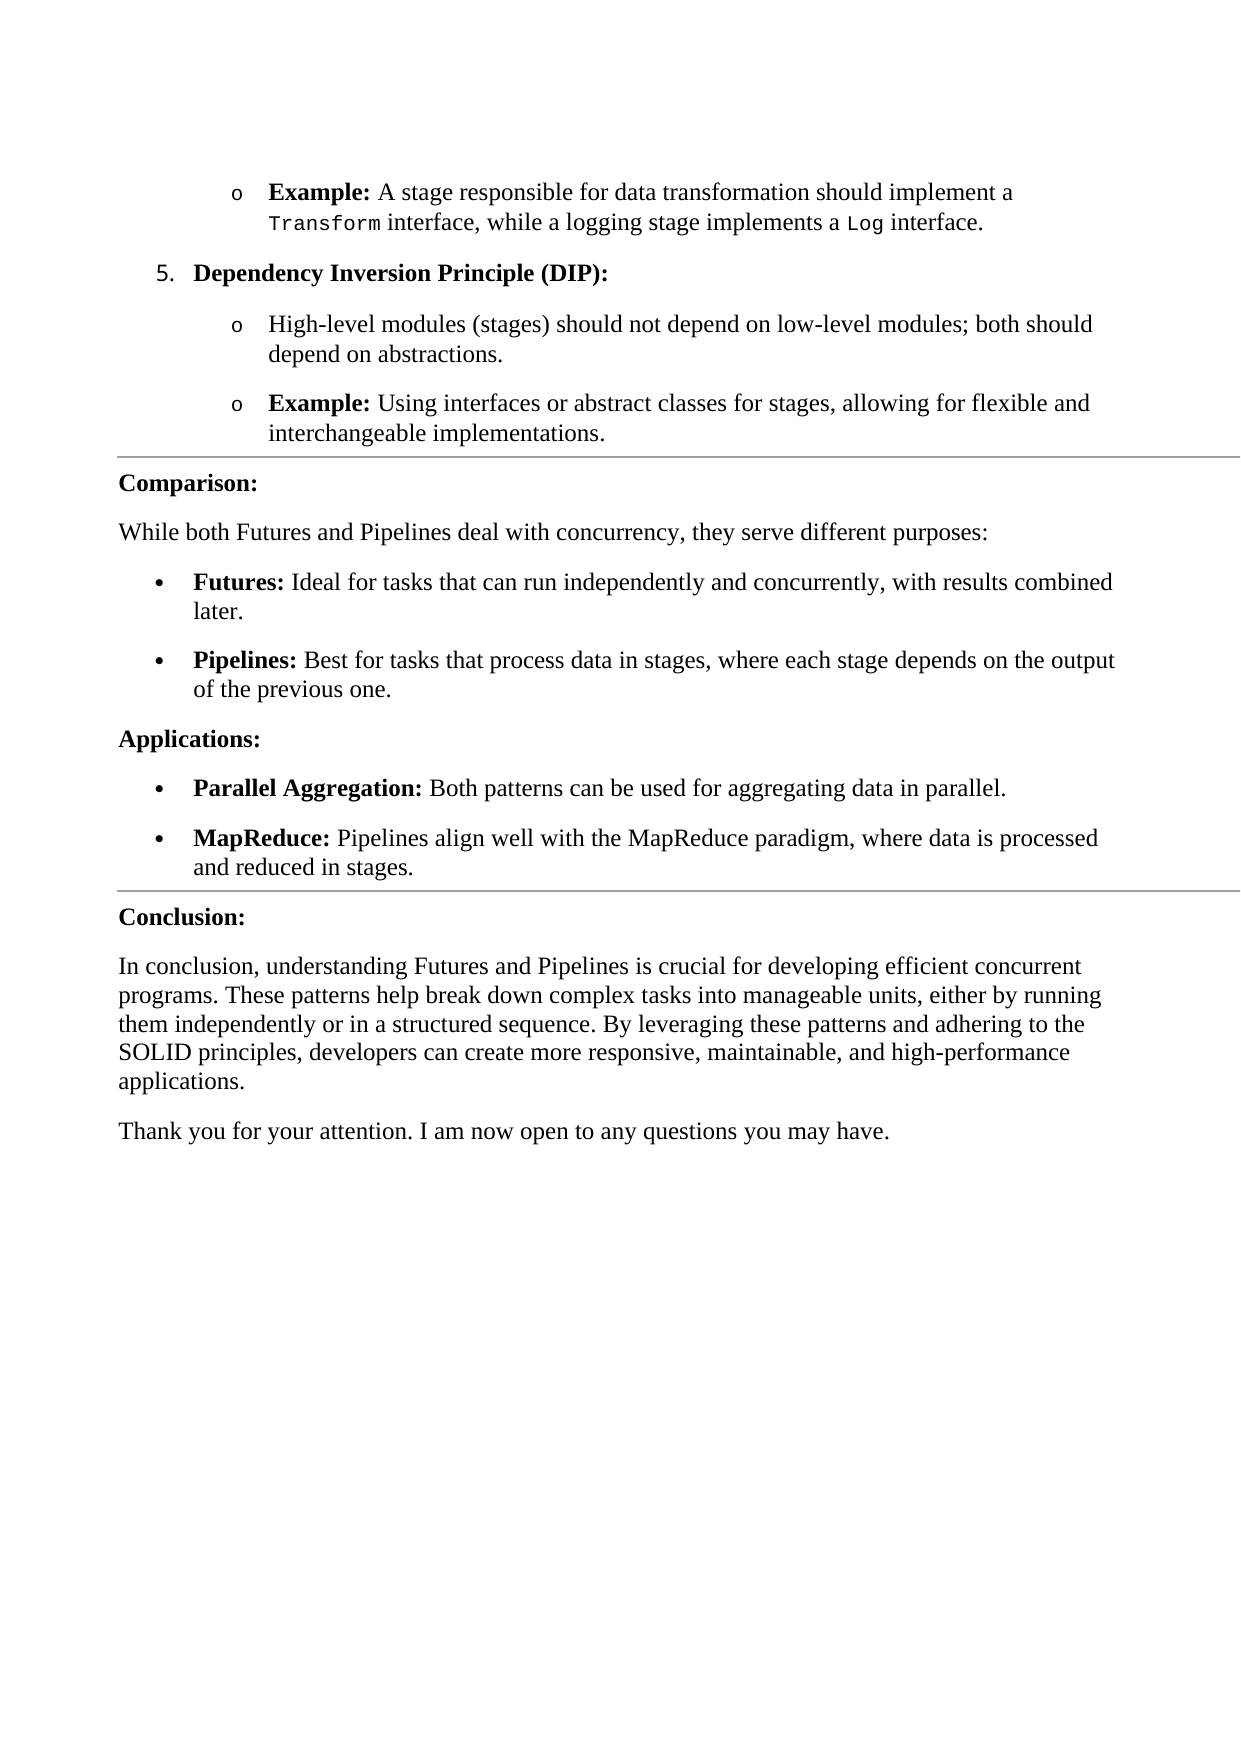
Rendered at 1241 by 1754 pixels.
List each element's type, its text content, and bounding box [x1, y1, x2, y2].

text In conclusion, understanding Futures and Pipelines is crucial for developing efficient concurrent programs. These patterns help break down complex tasks into manageable units, either by running them independently or in a structured sequence. By leveraging these patterns and adhering to the SOLID principles, developers can create more responsive, maintainable, and high-performance applications. [118, 951, 1122, 1095]
text Applications: [118, 724, 1122, 752]
list Futures: Ideal for tasks that can run independently and concurrently, with results combined later. [156, 567, 1122, 624]
list Dependency Inversion Principle (DIP): [156, 257, 1122, 288]
list Example: A stage responsible for data transformation should implement a Transform interface, while a logging stage implements a Log interface. [231, 177, 1122, 236]
list MapReduce: Pipelines align well with the MapReduce paradigm, where data is processed and reduced in stages. [156, 823, 1122, 880]
list Pipelines: Best for tasks that process data in stages, where each stage depends on the output of the previous one. [156, 645, 1122, 703]
text Conclusion: [118, 902, 1122, 930]
text While both Futures and Pipelines deal with concurrency, they serve different purposes: [118, 517, 1122, 546]
text Thank you for your attention. I am now open to any questions you may have. [118, 1116, 1122, 1144]
list High-level modules (stages) should not depend on low-level modules; both should depend on abstractions. [231, 309, 1122, 368]
text Comparison: [118, 468, 1122, 497]
list Parallel Aggregation: Both patterns can be used for aggregating data in parallel. [156, 773, 1122, 802]
list Example: Using interfaces or abstract classes for stages, allowing for flexible and interchangeable implementations. [231, 388, 1122, 447]
